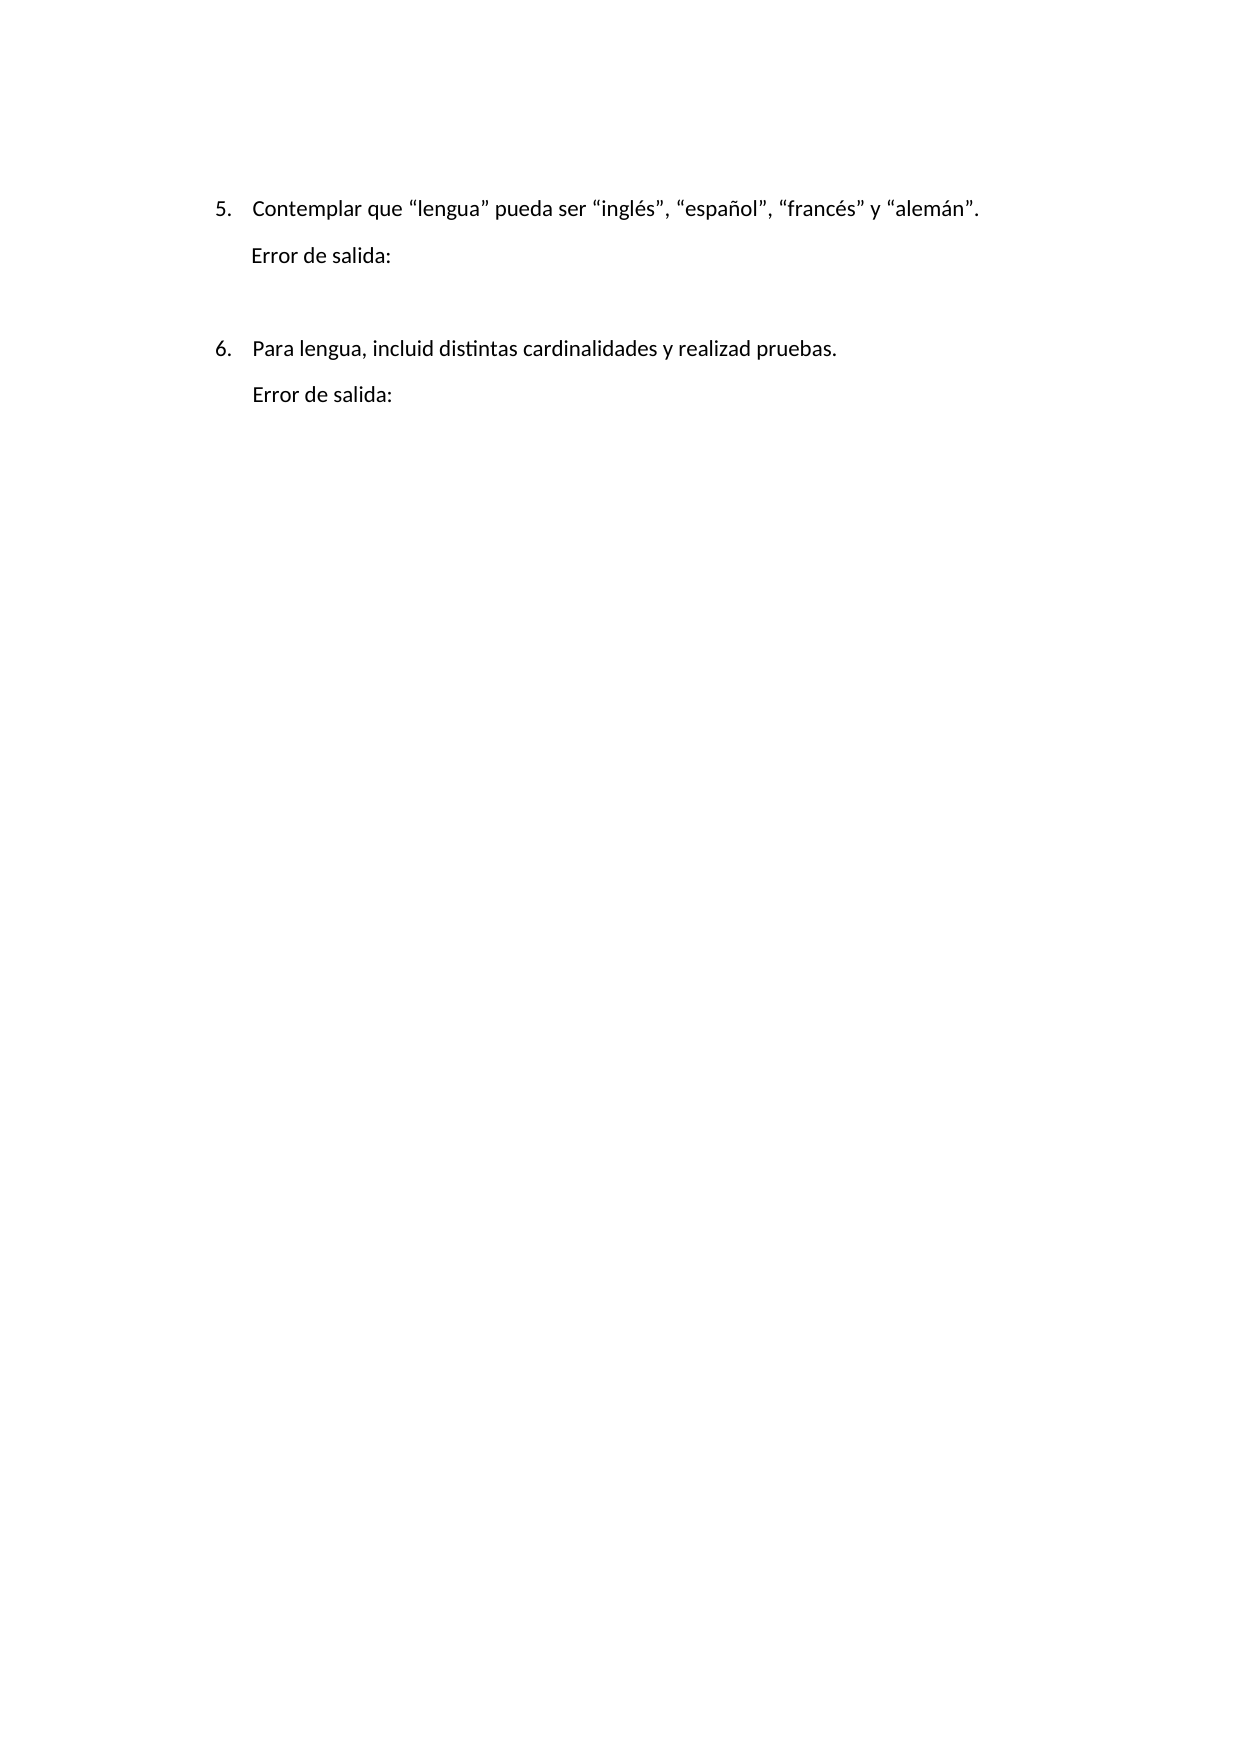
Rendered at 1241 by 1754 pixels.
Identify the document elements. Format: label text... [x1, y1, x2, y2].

list Para lengua, incluid distintas cardinalidades y realizad pruebas. [215, 334, 1063, 362]
list Error de salida: [251, 241, 1063, 269]
text Error de salida: [252, 380, 1063, 408]
list Contemplar que “lengua” pueda ser “inglés”, “español”, “francés” y “alemán”. [215, 194, 1063, 222]
